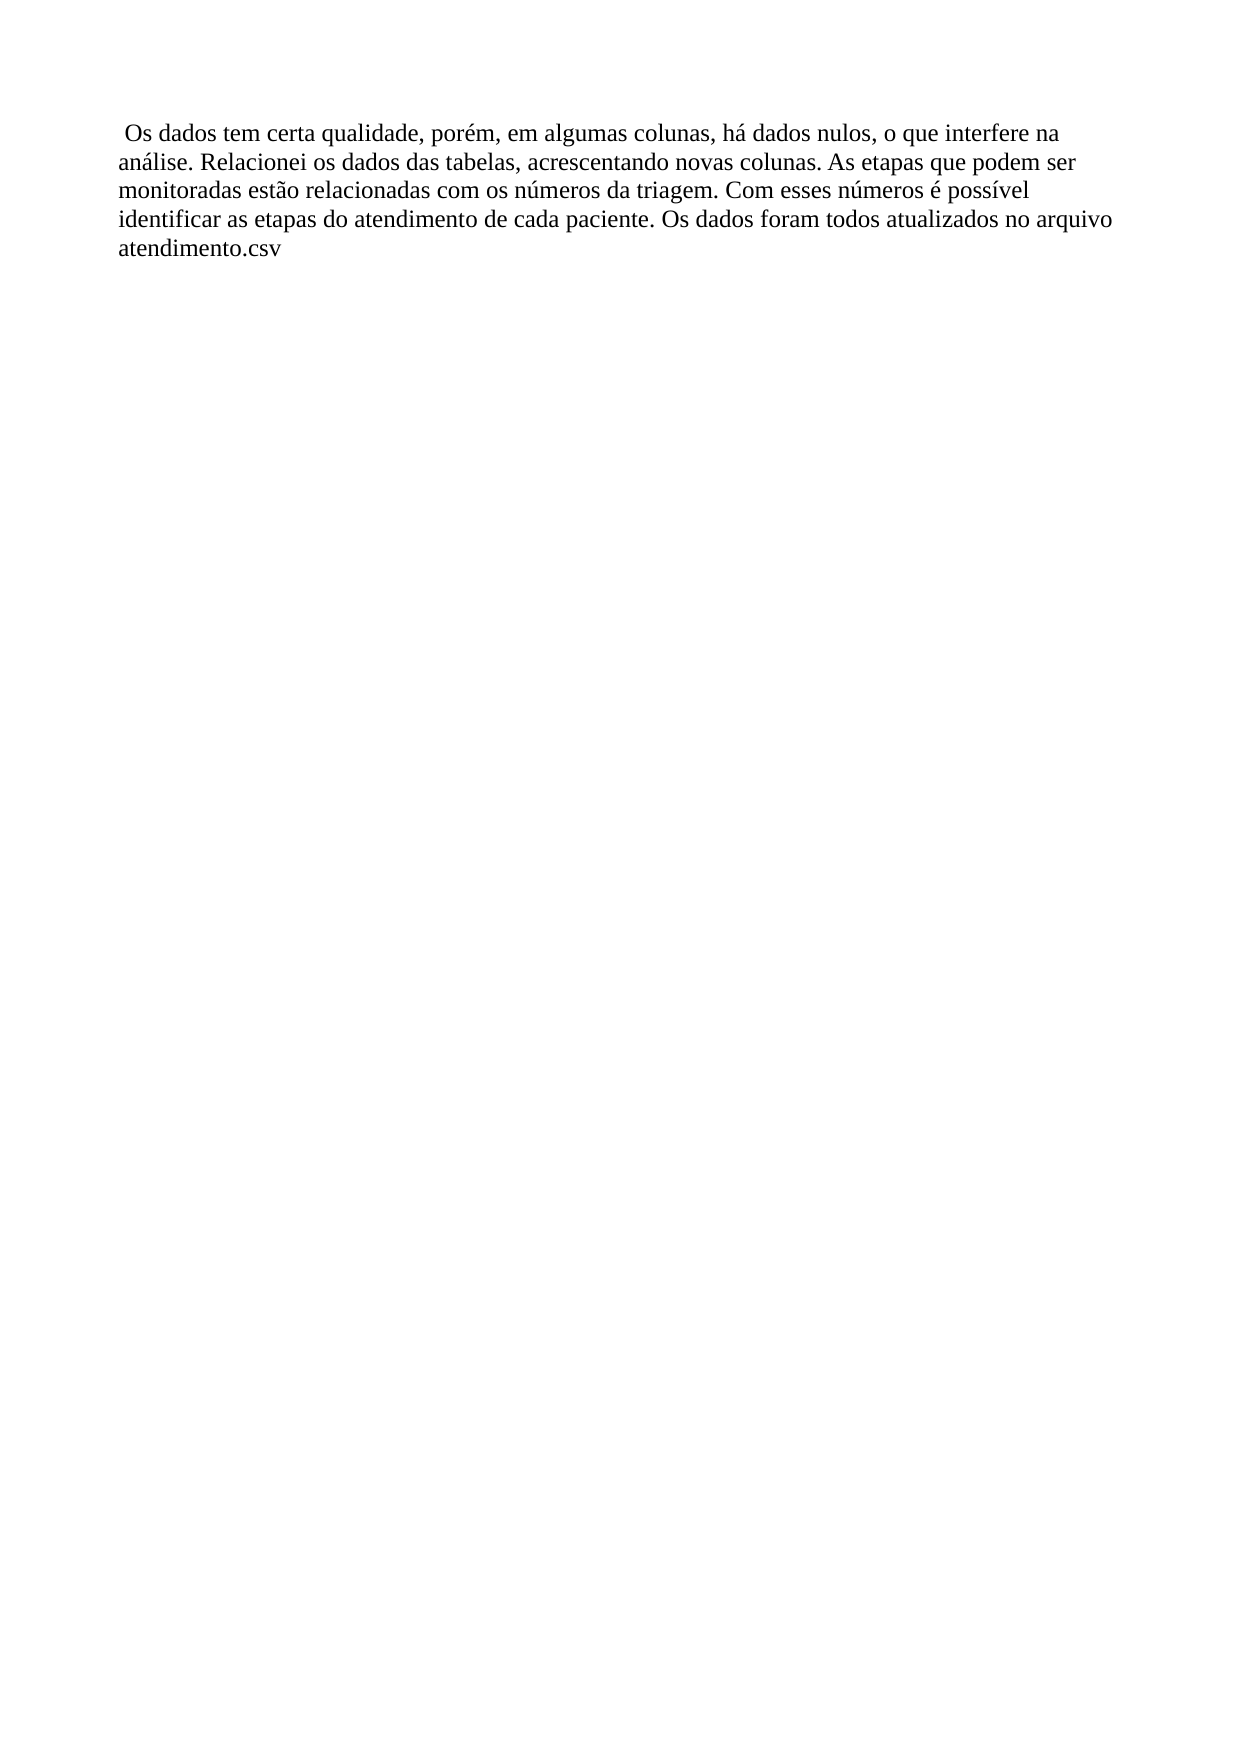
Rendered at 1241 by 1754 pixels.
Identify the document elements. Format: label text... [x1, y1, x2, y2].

text Os dados tem certa qualidade, porém, em algumas colunas, há dados nulos, o que interfere na análise. Relacionei os dados das tabelas, acrescentando novas colunas. As etapas que podem ser monitoradas estão relacionadas com os números da triagem. Com esses números é possível identificar as etapas do atendimento de cada paciente. Os dados foram todos atualizados no arquivo atendimento.csv [118, 118, 1122, 262]
